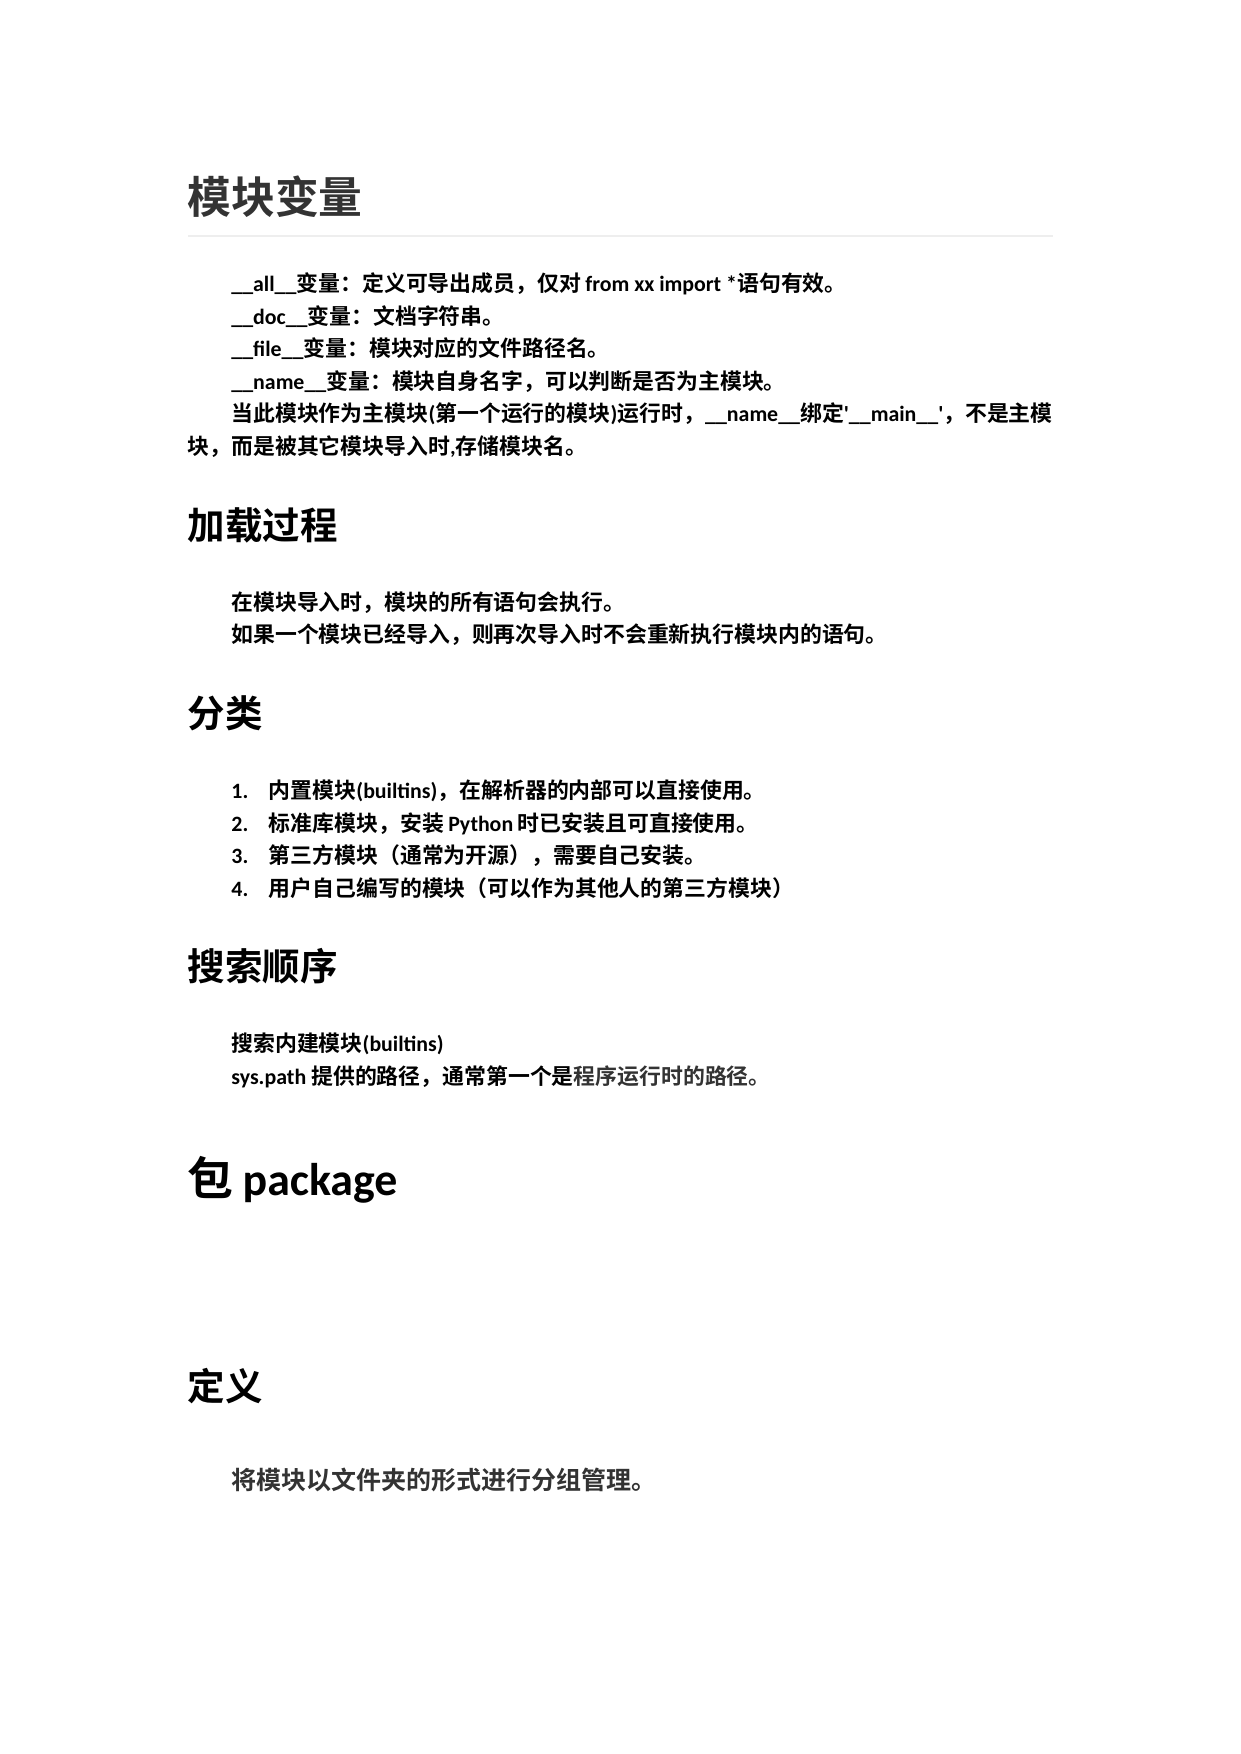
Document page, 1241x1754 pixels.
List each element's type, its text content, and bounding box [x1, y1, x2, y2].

text 将模块以文件夹的形式进行分组管理。 [187, 1446, 1053, 1511]
subtitle 搜索顺序 [187, 932, 1053, 997]
text 当此模块作为主模块(第一个运行的模块)运行时，__name__绑定'__main__'，不是主模块，而是被其它模块导入时,存储模块名。 [187, 396, 1053, 461]
subtitle 包package [187, 1126, 1053, 1224]
list 用户自己编写的模块（可以作为其他人的第三方模块） [231, 870, 1053, 903]
text __all__变量：定义可导出成员，仅对from xx import *语句有效。 [187, 266, 1053, 298]
text 搜索内建模块(builtins) [231, 1026, 1053, 1058]
subtitle 模块变量 [187, 162, 1053, 237]
text 如果一个模块已经导入，则再次导入时不会重新执行模块内的语句。 [231, 617, 1053, 649]
text __name__变量：模块自身名字，可以判断是否为主模块。 [187, 363, 1053, 396]
subtitle 加载过程 [187, 490, 1053, 555]
list 内置模块(builtins)，在解析器的内部可以直接使用。 [231, 773, 1053, 805]
subtitle 定义 [187, 1352, 1053, 1417]
list 第三方模块（通常为开源），需要自己安装。 [231, 838, 1053, 870]
subtitle 分类 [187, 678, 1053, 743]
text __doc__变量：文档字符串。 [187, 298, 1053, 331]
text __file__变量：模块对应的文件路径名。 [187, 331, 1053, 363]
list 标准库模块，安装Python时已安装且可直接使用。 [231, 805, 1053, 838]
text 在模块导入时，模块的所有语句会执行。 [231, 584, 1053, 617]
text sys.path 提供的路径，通常第一个是程序运行时的路径。 [231, 1058, 1053, 1091]
